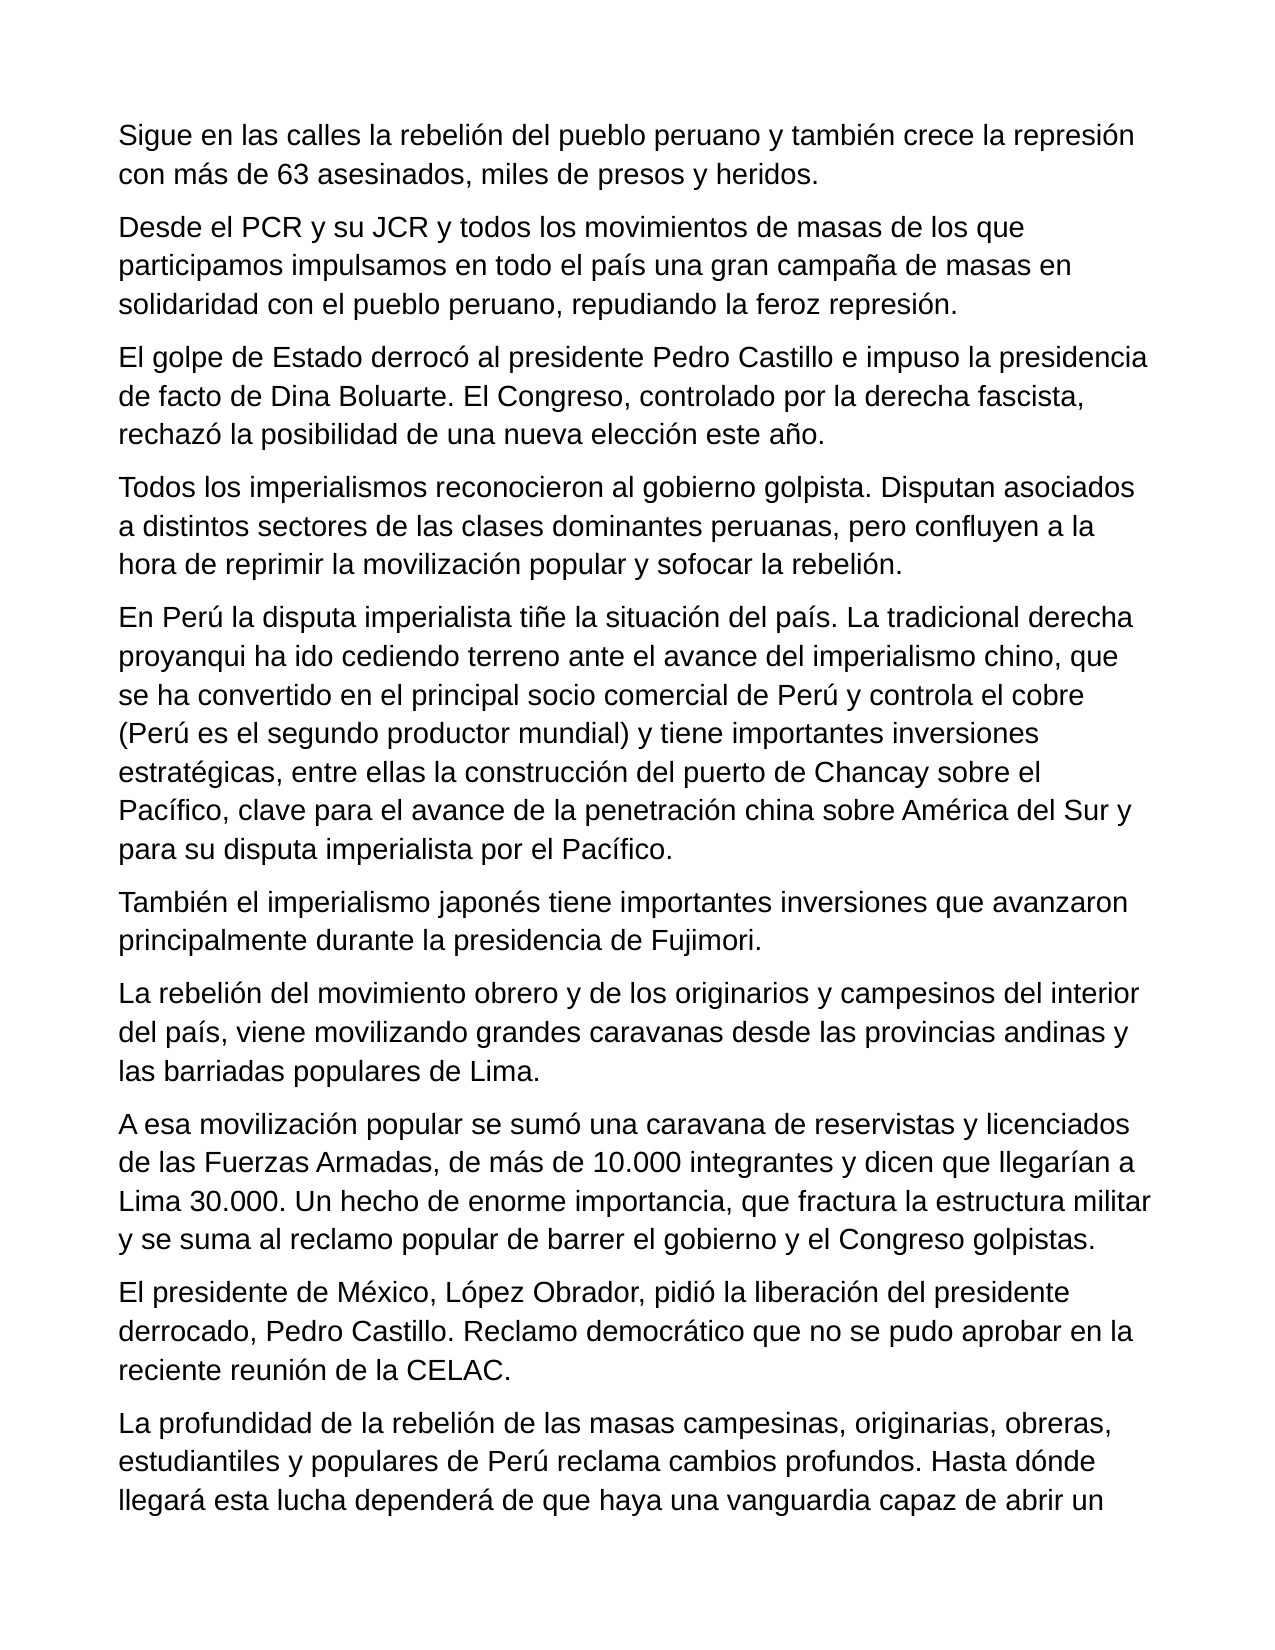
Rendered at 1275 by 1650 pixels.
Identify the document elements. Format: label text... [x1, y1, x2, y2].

text Todos los imperialismos reconocieron al gobierno golpista. Disputan asociados a distintos sectores de las clases dominantes peruanas, pero confluyen a la hora de reprimir la movilización popular y sofocar la rebelión. [118, 470, 1157, 581]
text El presidente de México, López Obrador, pidió la liberación del presidente derrocado, Pedro Castillo. Reclamo democrático que no se pudo aprobar en la reciente reunión de la CELAC. [118, 1275, 1157, 1386]
text El golpe de Estado derrocó al presidente Pedro Castillo e impuso la presidencia de facto de Dina Boluarte. El Congreso, controlado por la derecha fascista, rechazó la posibilidad de una nueva elección este año. [118, 340, 1157, 451]
text La rebelión del movimiento obrero y de los originarios y campesinos del interior del país, viene movilizando grandes caravanas desde las provincias andinas y las barriadas populares de Lima. [118, 976, 1157, 1087]
text También el imperialismo japonés tiene importantes inversiones que avanzaron principalmente durante la presidencia de Fujimori. [118, 885, 1157, 957]
text En Perú la disputa imperialista tiñe la situación del país. La tradicional derecha proyanqui ha ido cediendo terreno ante el avance del imperialismo chino, que se ha convertido en el principal socio comercial de Perú y controla el cobre (Perú es el segundo productor mundial) y tiene importantes inversiones estratégicas, entre ellas la construcción del puerto de Chancay sobre el Pacífico, clave para el avance de la penetración china sobre América del Sur y para su disputa imperialista por el Pacífico. [118, 600, 1157, 865]
text Sigue en las calles la rebelión del pueblo peruano y también crece la represión con más de 63 asesinados, miles de presos y heridos. [118, 118, 1157, 190]
text La profundidad de la rebelión de las masas campesinas, originarias, obreras, estudiantiles y populares de Perú reclama cambios profundos. Hasta dónde llegará esta lucha dependerá de que haya una vanguardia capaz de abrir un [118, 1406, 1157, 1516]
text Desde el PCR y su JCR y todos los movimientos de masas de los que participamos impulsamos en todo el país una gran campaña de masas en solidaridad con el pueblo peruano, repudiando la feroz represión. [118, 210, 1157, 320]
text A esa movilización popular se sumó una caravana de reservistas y licenciados de las Fuerzas Armadas, de más de 10.000 integrantes y dicen que llegarían a Lima 30.000. Un hecho de enorme importancia, que fractura la estructura militar y se suma al reclamo popular de barrer el gobierno y el Congreso golpistas. [118, 1107, 1157, 1256]
